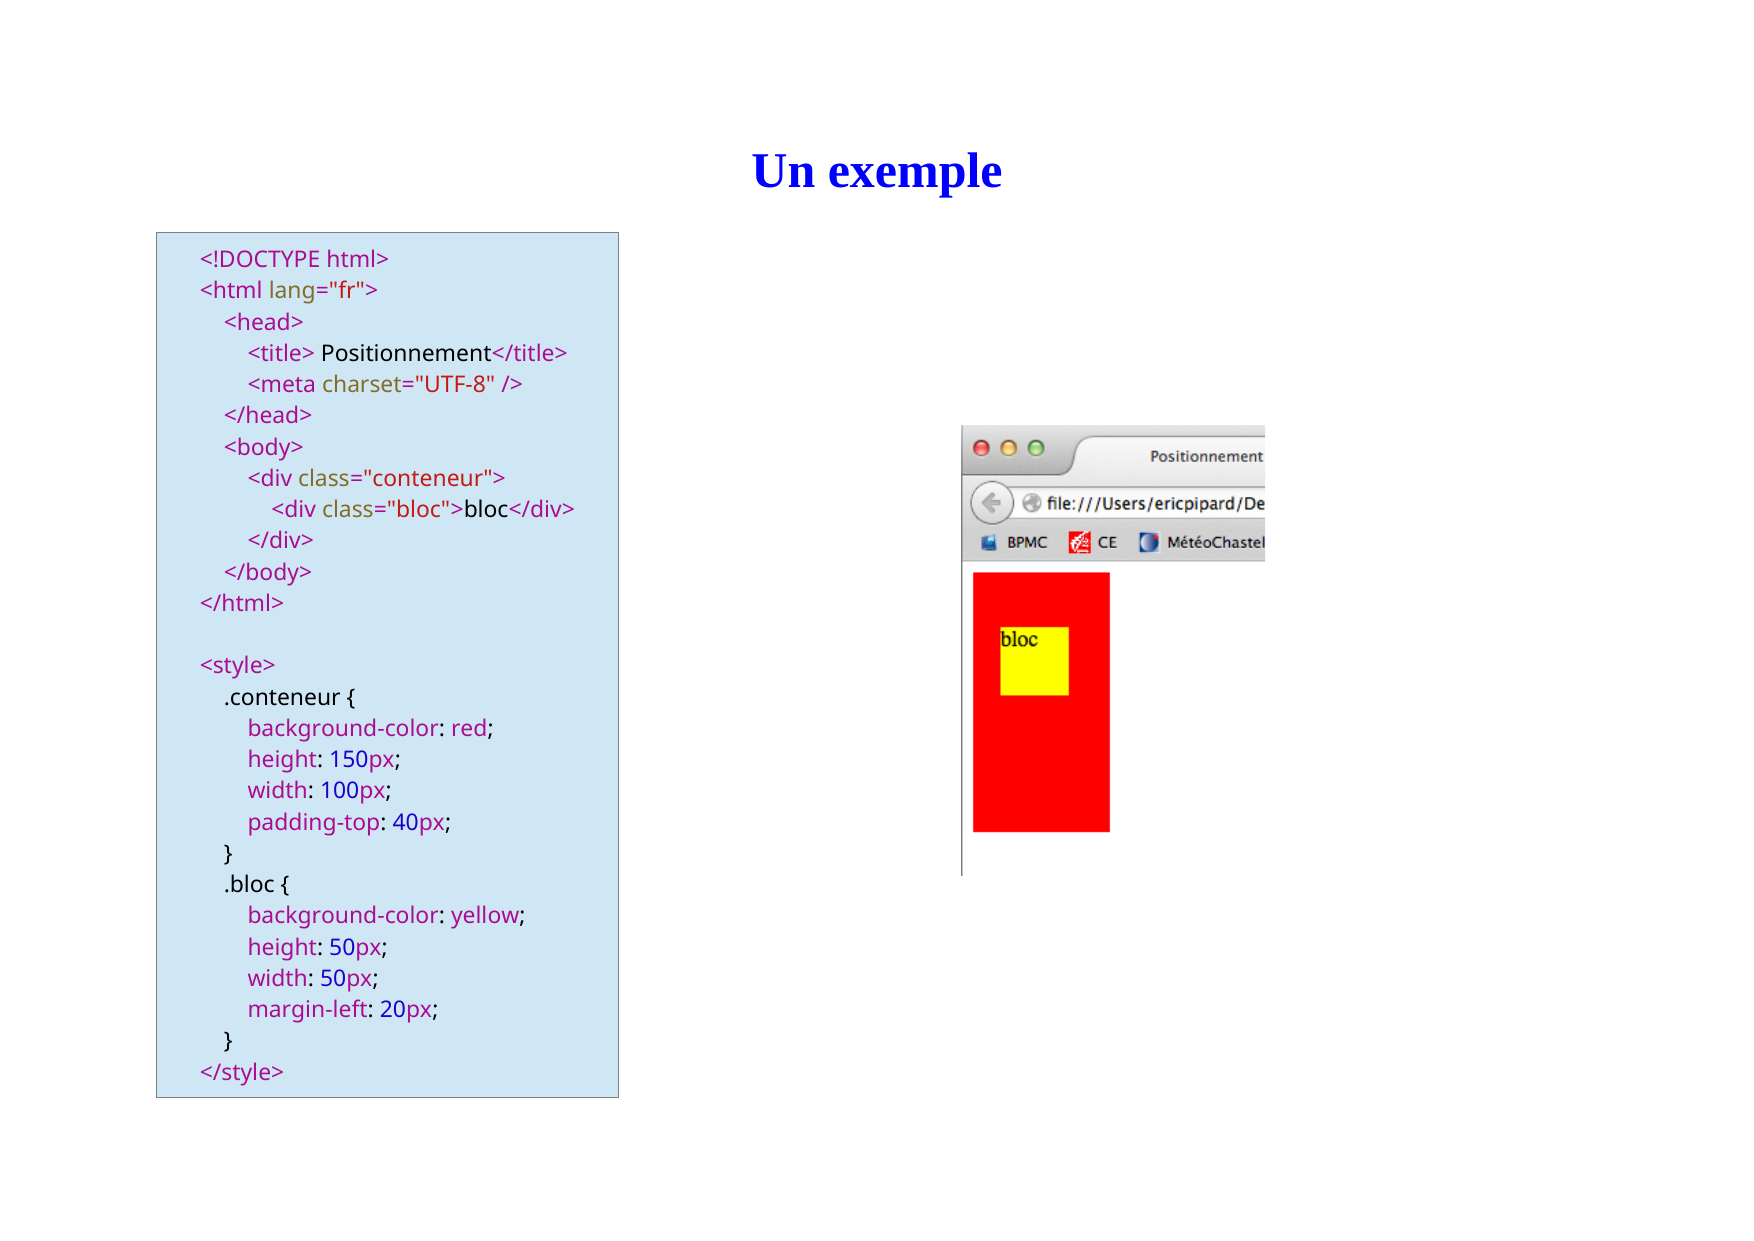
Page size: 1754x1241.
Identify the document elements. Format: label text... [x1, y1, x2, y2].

picture [961, 425, 1266, 876]
subtitle Un exemple [118, 143, 1636, 198]
